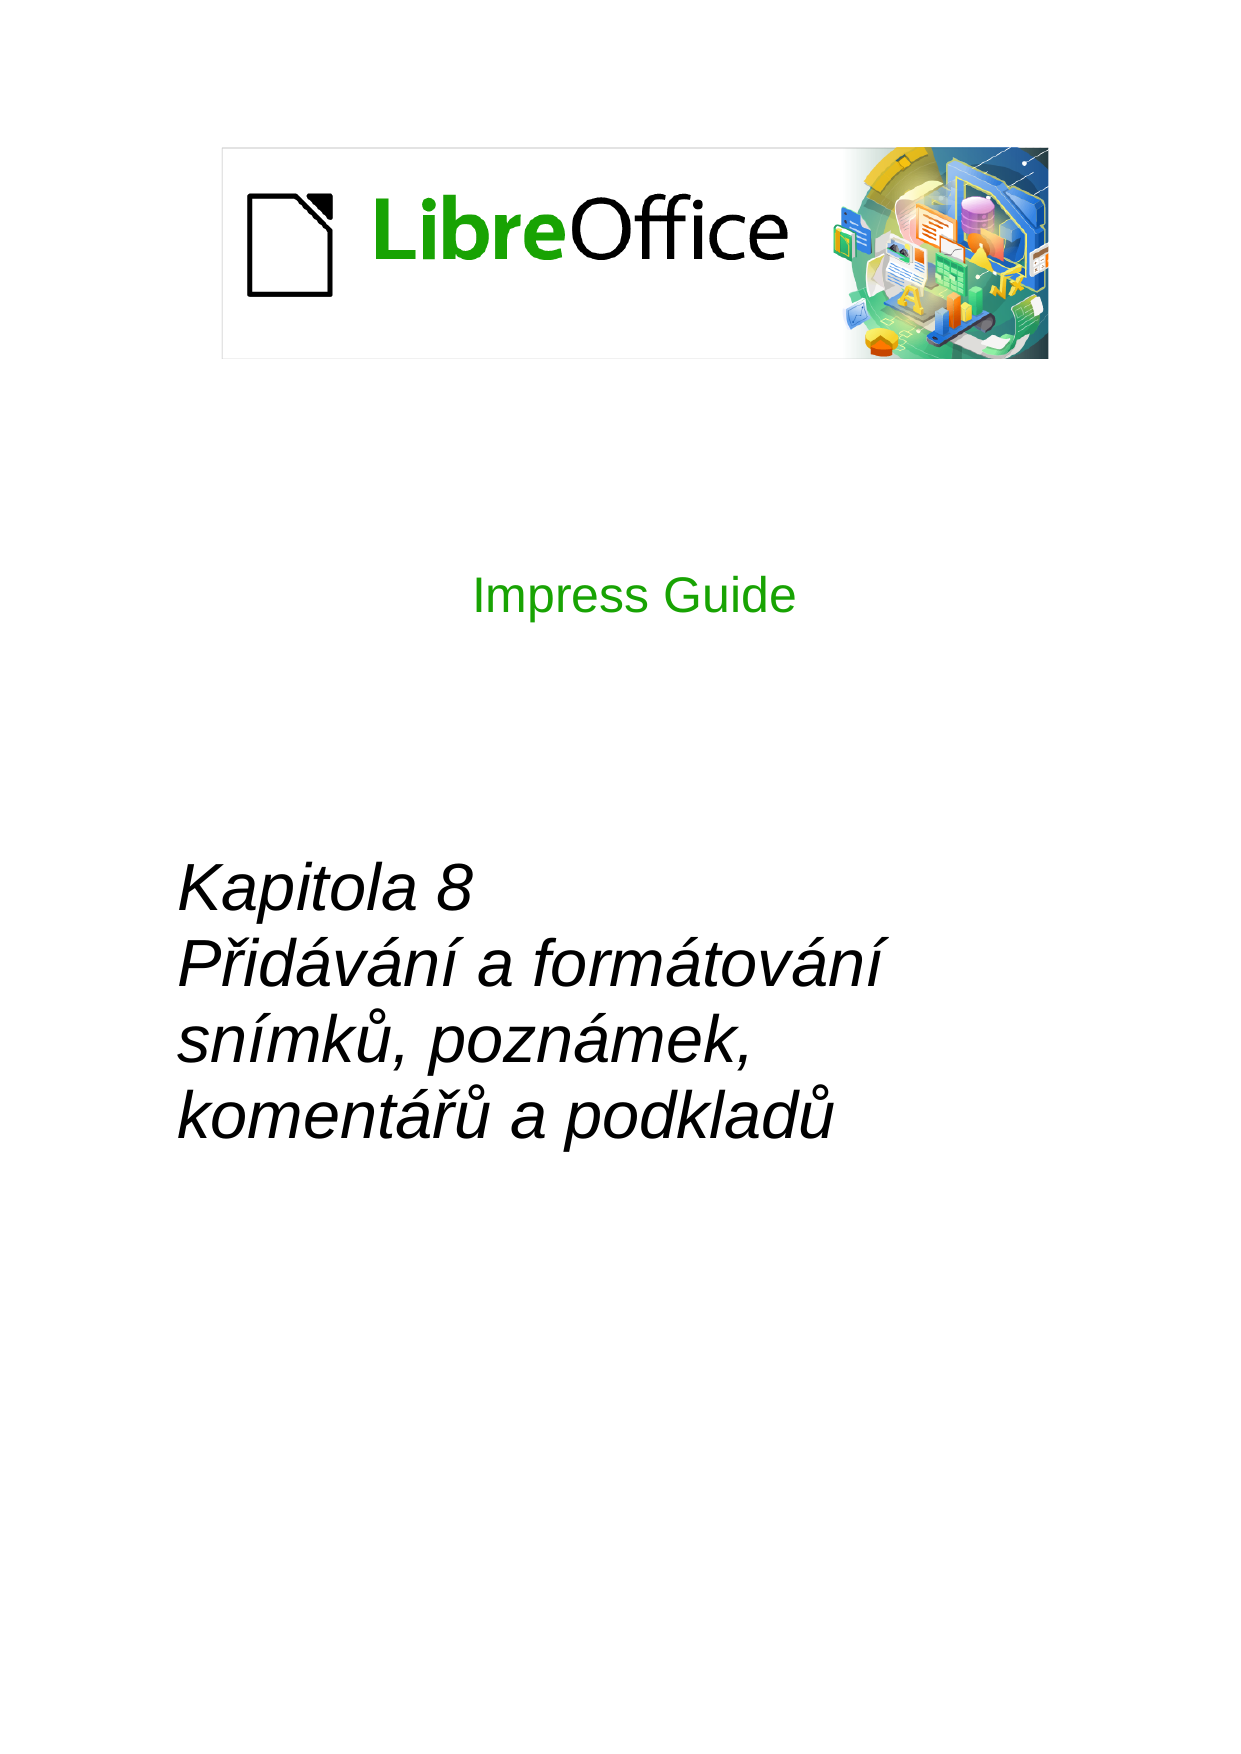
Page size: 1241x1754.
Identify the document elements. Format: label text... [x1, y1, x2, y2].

picture [221, 147, 1049, 359]
title Kapitola 8 Přidávání a formátování snímků, poznámek, komentářů a podkladů [177, 848, 1093, 1152]
text Průvodce programem Impress [177, 566, 1093, 623]
